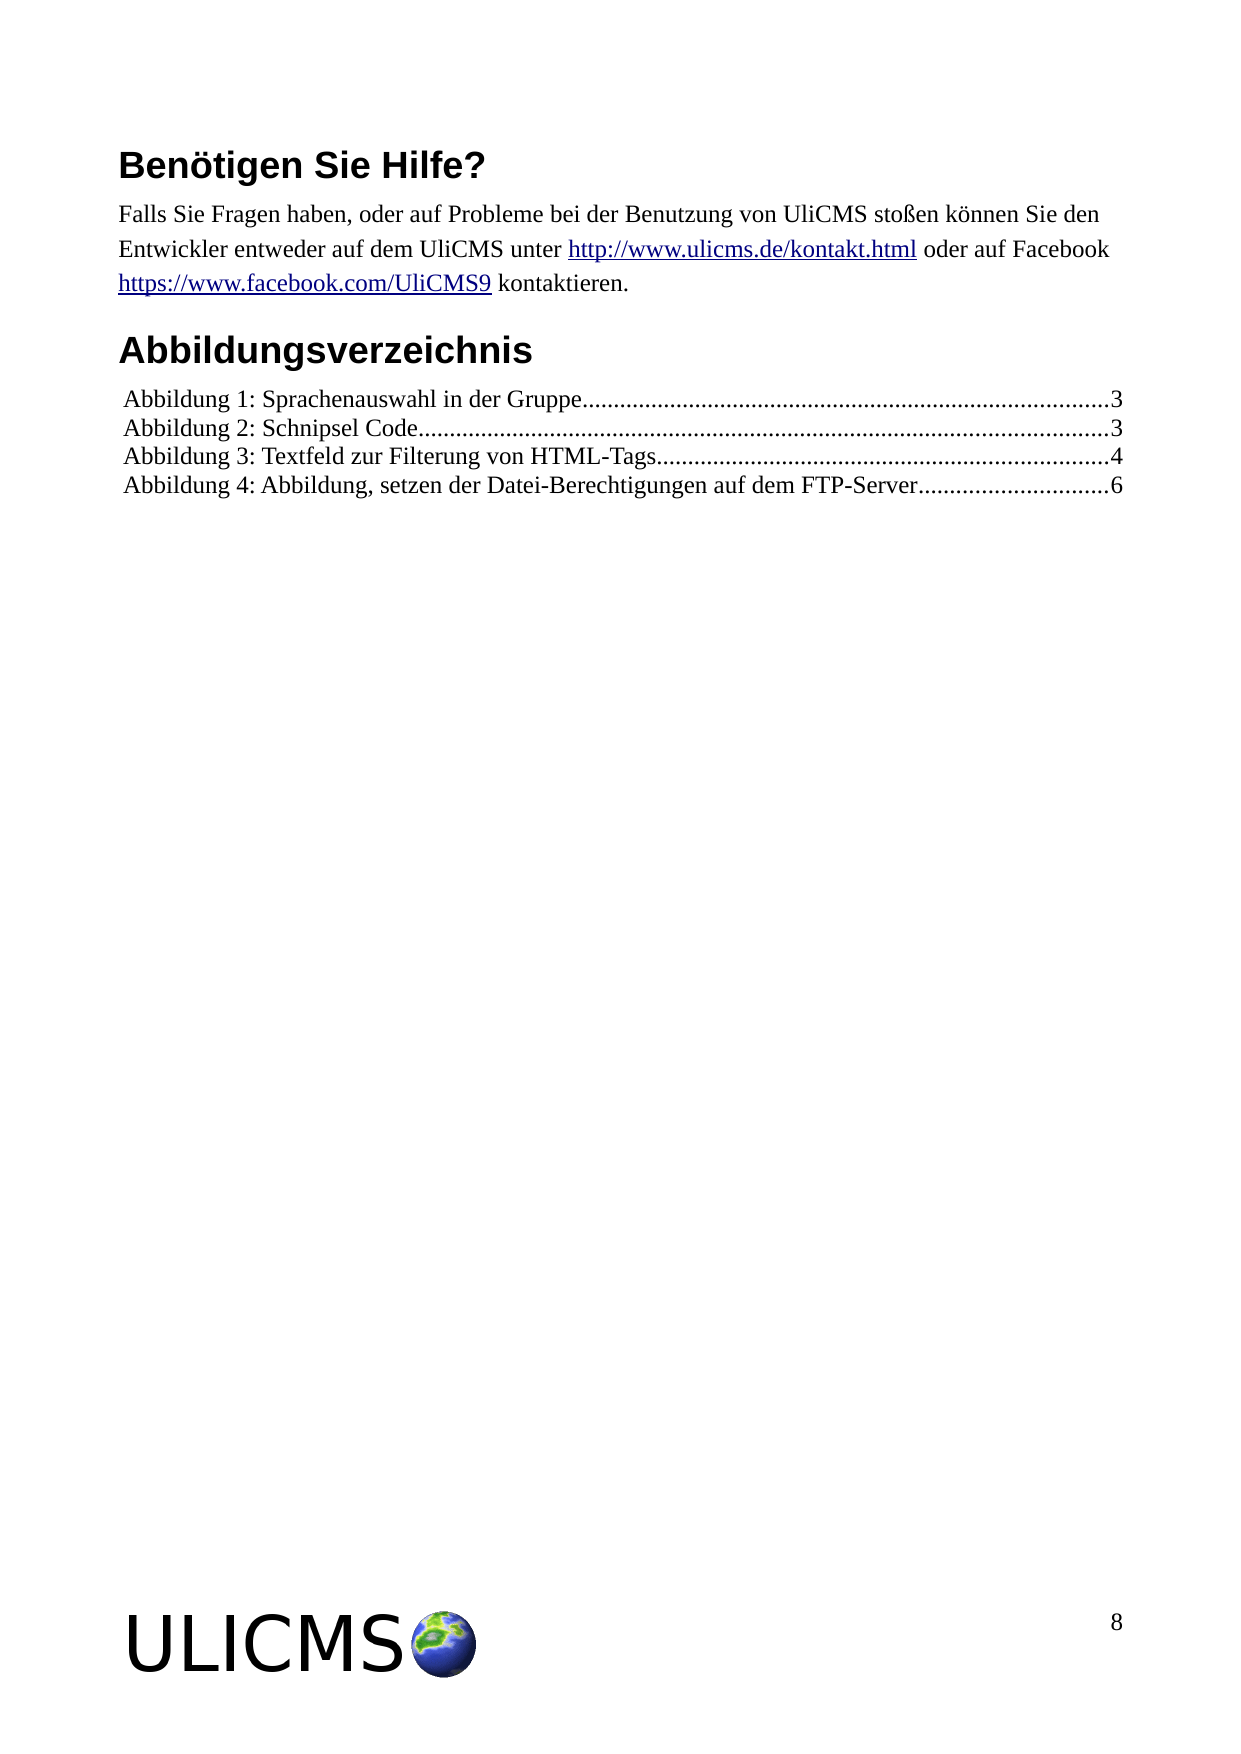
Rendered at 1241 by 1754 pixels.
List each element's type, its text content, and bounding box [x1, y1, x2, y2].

picture [118, 1607, 479, 1681]
text Abbildung 2: Schnipsel Code 3 [118, 413, 1123, 441]
subtitle Abbildungsverzeichnis [118, 328, 1123, 371]
text Abbildung 3: Textfeld zur Filterung von HTML-Tags 4 [118, 441, 1123, 470]
text Falls Sie Fragen haben, oder auf Probleme bei der Benutzung von UliCMS stoßen können Sie den Entwickler entweder auf dem UliCMS unter http://www.ulicms.de/kontakt.html oder auf Facebook https://www.facebook.com/UliCMS9 kontaktieren. [118, 199, 1123, 297]
text Abbildung 1: Sprachenauswahl in der Gruppe 3 [118, 384, 1123, 413]
text Abbildung 4: Abbildung, setzen der Datei-Berechtigungen auf dem FTP-Server 6 [118, 470, 1123, 499]
subtitle Benötigen Sie Hilfe? [118, 143, 1123, 187]
